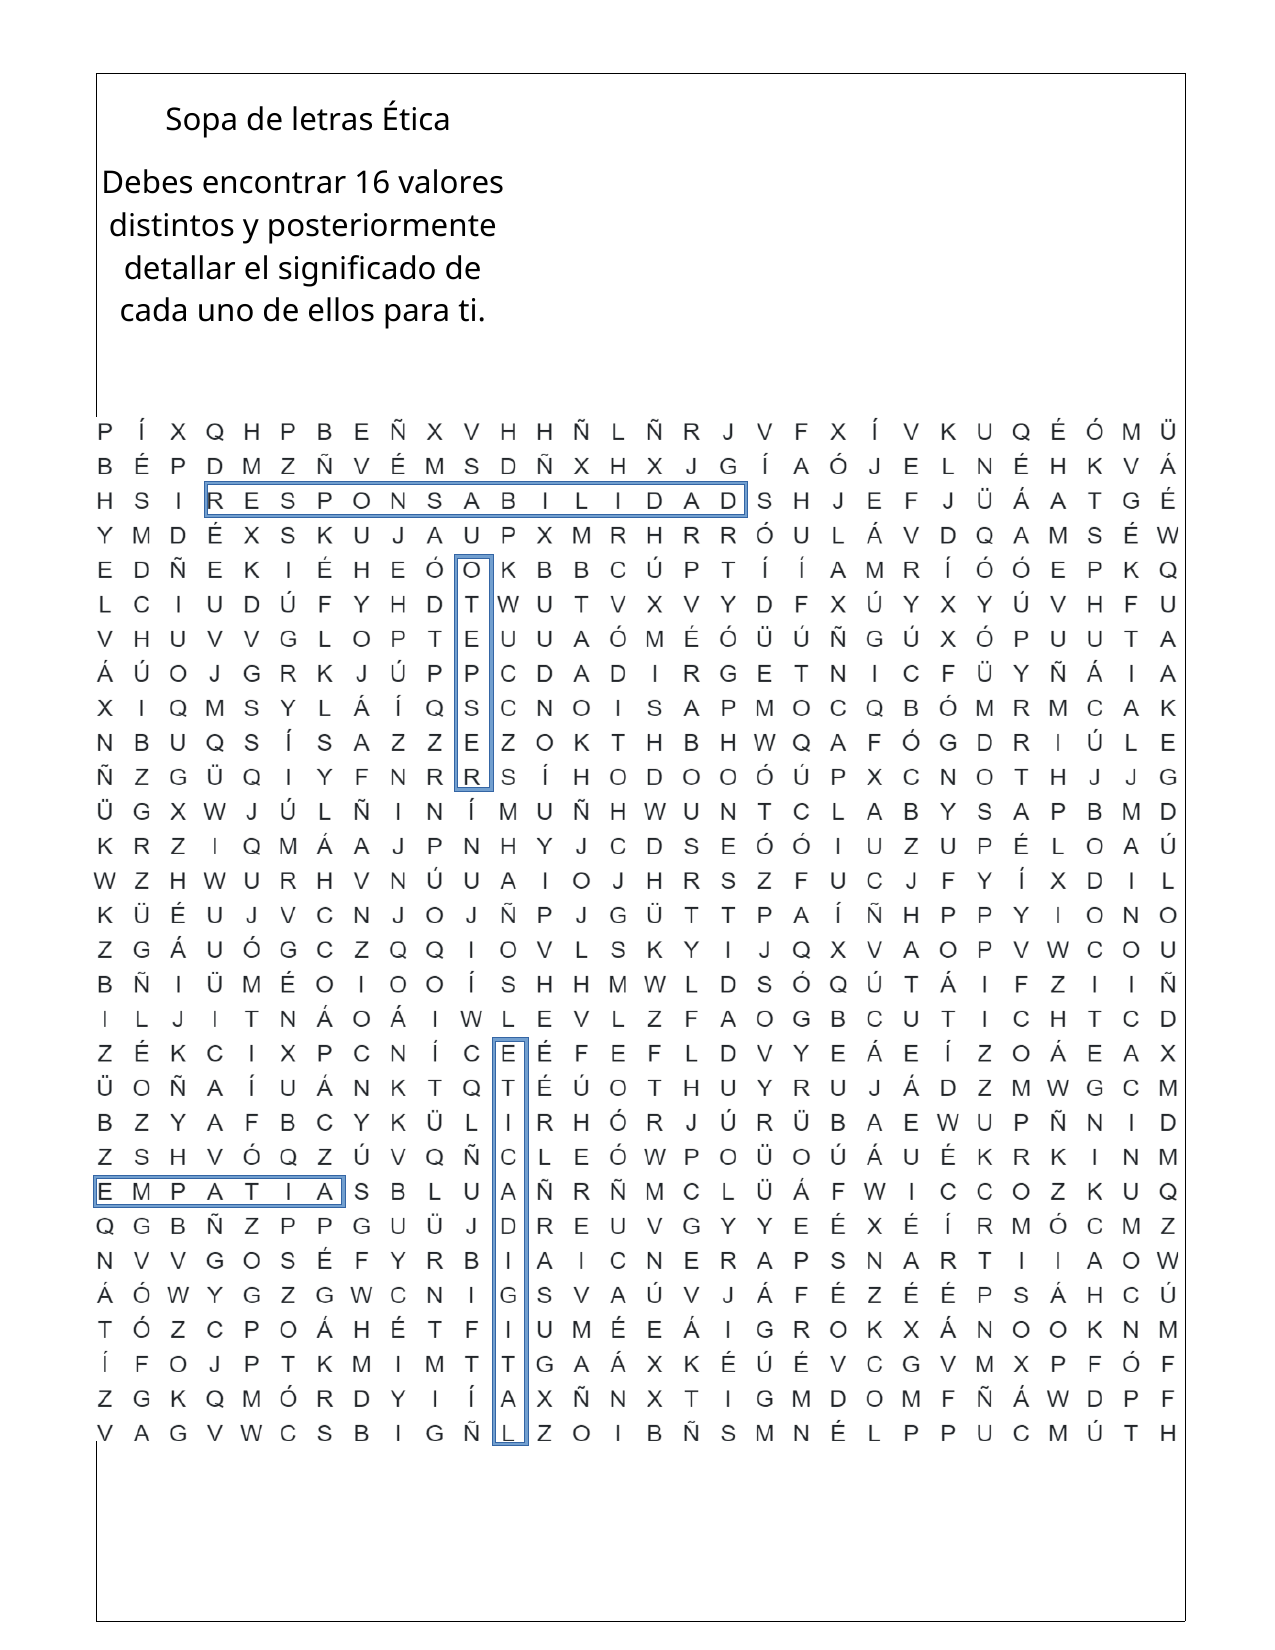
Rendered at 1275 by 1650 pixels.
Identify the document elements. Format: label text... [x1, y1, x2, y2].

picture [93, 417, 1179, 1441]
picture [97, 1179, 341, 1204]
text Debes encontrar 16 valores distintos y posteriormente detallar el significado de cada uno de ellos para ti. [99, 160, 506, 331]
picture [496, 1042, 524, 1441]
text Sopa de letras Ética [109, 97, 506, 139]
